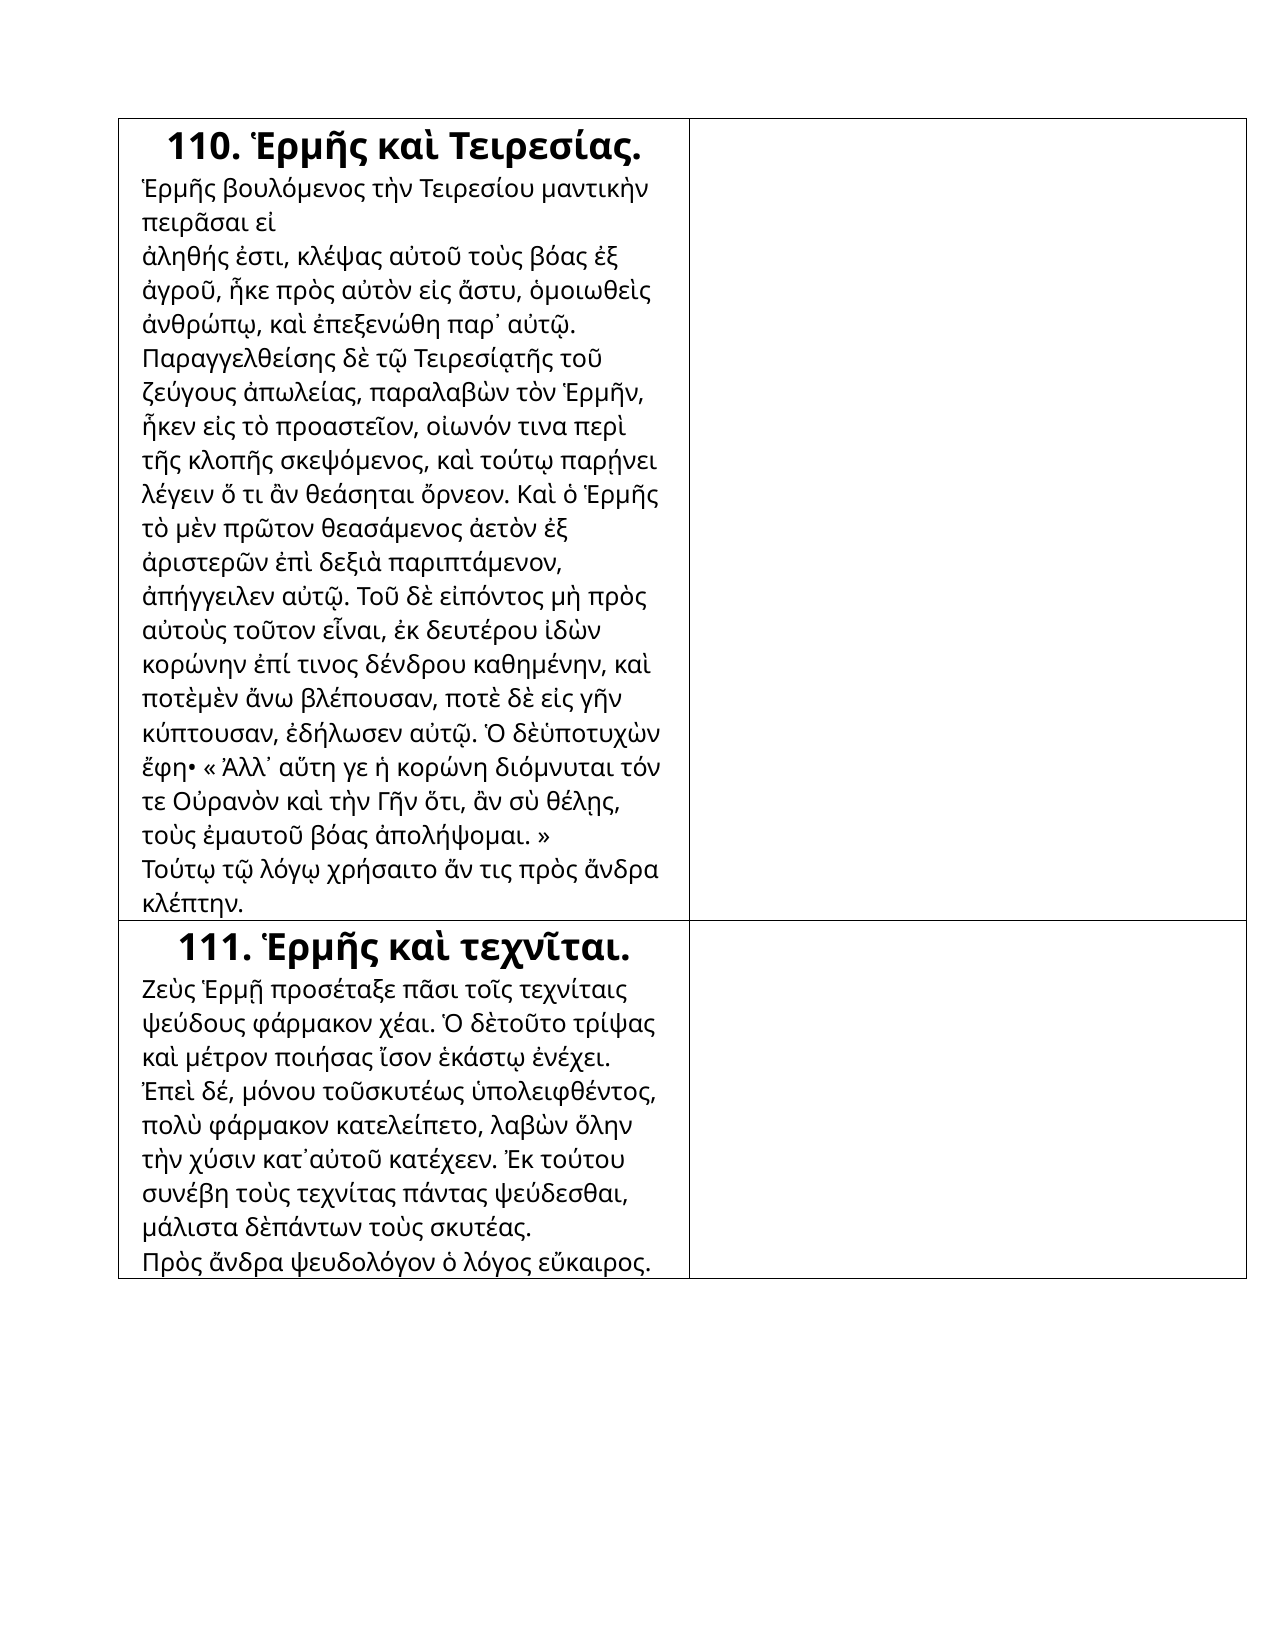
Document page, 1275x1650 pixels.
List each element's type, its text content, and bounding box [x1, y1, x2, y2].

table_cell 111. Ἑρμῆς καὶ τεχνῖται. Ζεὺς Ἑρμῇ προσέταξε πᾶσι τοῖς τεχνίταις ψεύδους φάρμακον χέαι. Ὁ δὲτοῦτο τρίψας καὶ μέτρον ποιήσας ἴσον ἑκάστῳ ἐνέχει. Ἐπεὶ δέ, μόνου τοῦσκυτέως ὑπολειφθέντος, πολὺ φάρμακον κατελείπετο, λαβὼν ὅλην τὴν χύσιν κατ᾿αὐτοῦ κατέχεεν. Ἐκ τούτου συνέβη τοὺς τεχνίτας πάντας ψεύδεσθαι, μάλιστα δὲπάντων τοὺς σκυτέας. Πρὸς ἄνδρα ψευδολόγον ὁ λόγος εὔκαιρος. [119, 921, 689, 1278]
table_cell 110. Ἑρμῆς καὶ Τειρεσίας. Ἑρμῆς βουλόμενος τὴν Τειρεσίου μαντικὴν πειρᾶσαι εἰ ἀληθής ἐστι, κλέψας αὐτοῦ τοὺς βόας ἐξ ἀγροῦ, ἧκε πρὸς αὐτὸν εἰς ἄστυ, ὁμοιωθεὶς ἀνθρώπῳ, καὶ ἐπεξενώθη παρ᾿ αὐτῷ. Παραγγελθείσης δὲ τῷ Τειρεσίᾳτῆς τοῦ ζεύγους ἀπωλείας, παραλαβὼν τὸν Ἑρμῆν, ἧκεν εἰς τὸ προαστεῖον, οἰωνόν τινα περὶ τῆς κλοπῆς σκεψόμενος, καὶ τούτῳ παρῄνει λέγειν ὅ τι ἂν θεάσηται ὄρνεον. Καὶ ὁ Ἑρμῆς τὸ μὲν πρῶτον θεασάμενος ἀετὸν ἐξ ἀριστερῶν ἐπὶ δεξιὰ παριπτάμενον, ἀπήγγειλεν αὐτῷ. Τοῦ δὲ εἰπόντος μὴ πρὸς αὐτοὺς τοῦτον εἶναι, ἐκ δευτέρου ἰδὼν κορώνην ἐπί τινος δένδρου καθημένην, καὶ ποτὲμὲν ἄνω βλέπουσαν, ποτὲ δὲ εἰς γῆν κύπτουσαν, ἐδήλωσεν αὐτῷ. Ὁ δὲὑποτυχὼν ἔφη• « Ἀλλ᾿ αὕτη γε ἡ κορώνη διόμνυται τόν τε Οὐρανὸν καὶ τὴν Γῆν ὅτι, ἂν σὺ θέλῃς, τοὺς ἐμαυτοῦ βόας ἀπολήψομαι. » Τούτῳ τῷ λόγῳ χρήσαιτο ἄν τις πρὸς ἄνδρα κλέπτην. [119, 119, 689, 919]
table_cell [690, 119, 1246, 919]
table_cell [690, 921, 1246, 1278]
